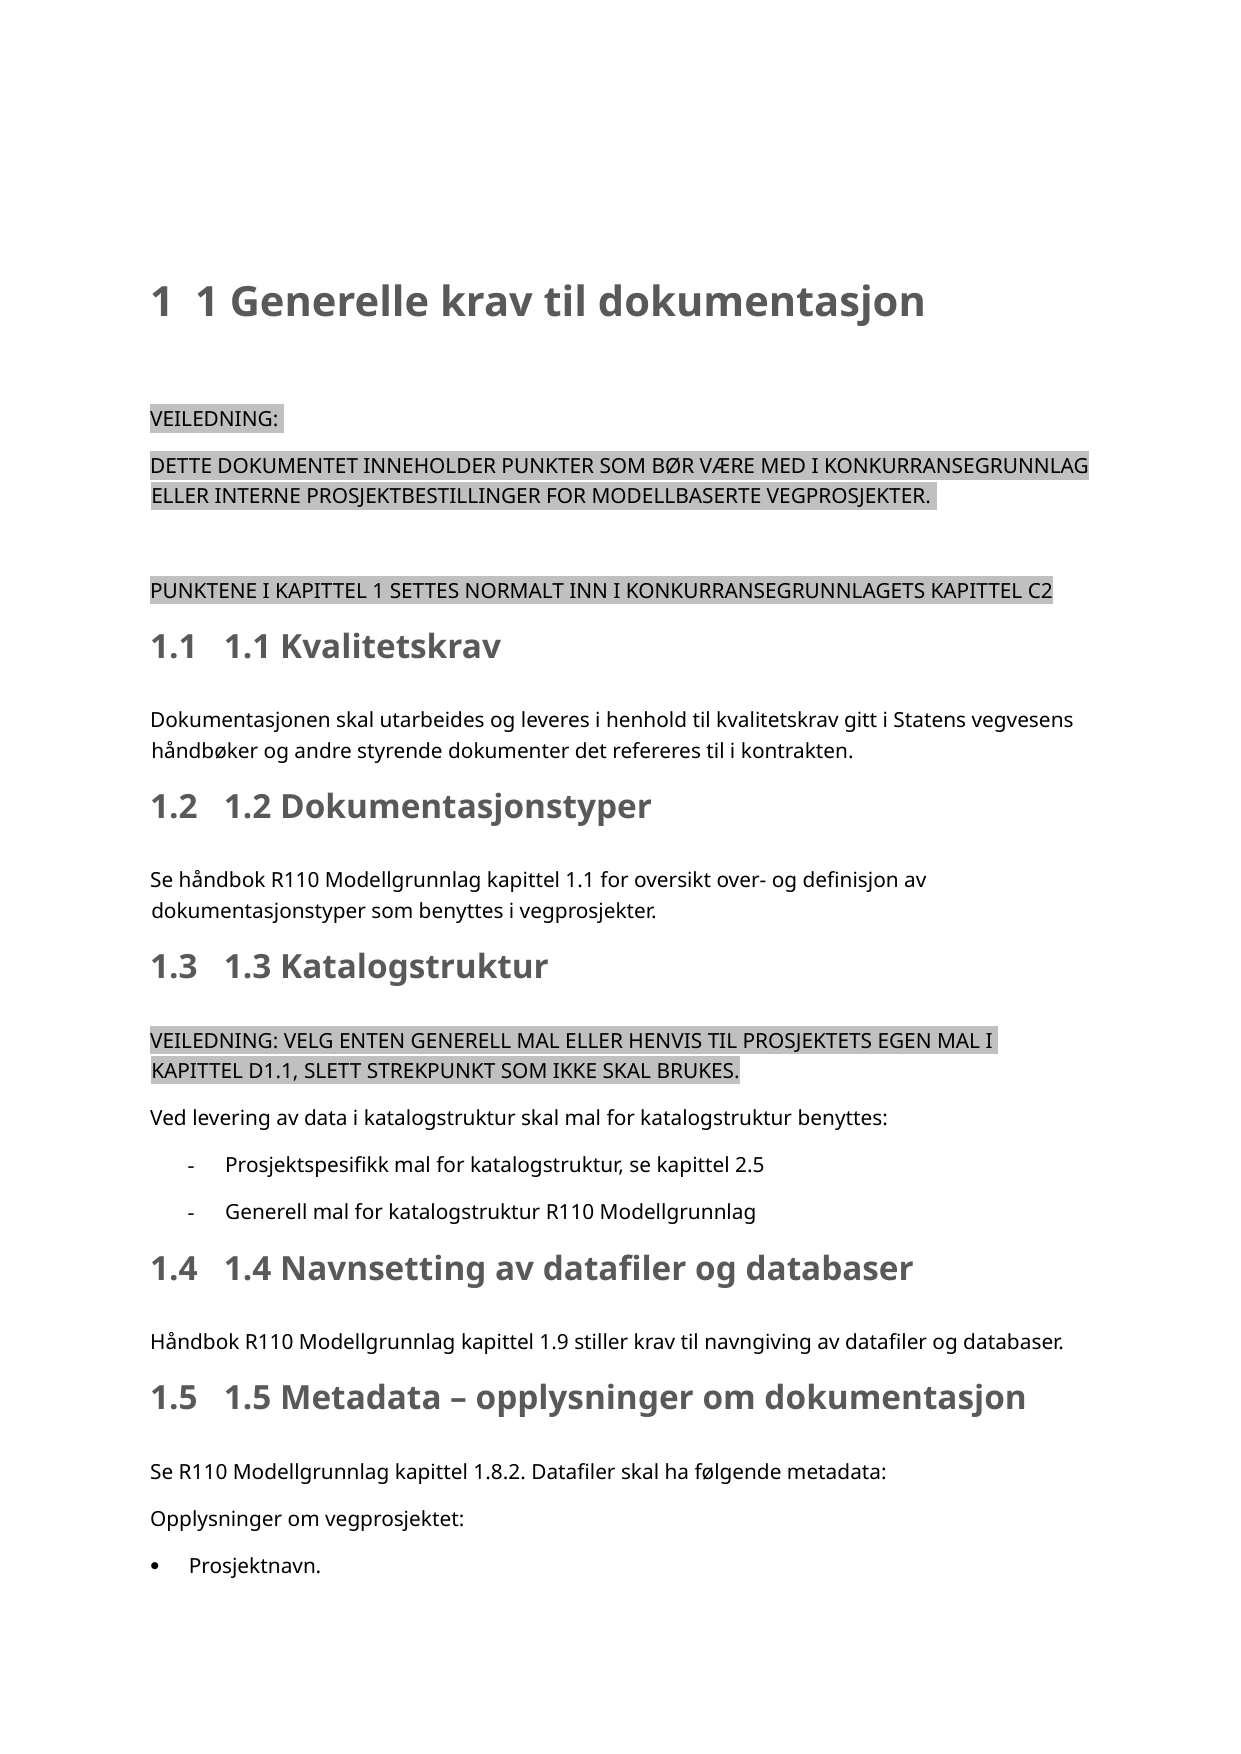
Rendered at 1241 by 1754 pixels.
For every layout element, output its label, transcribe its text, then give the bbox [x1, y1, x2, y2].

text Se håndbok R110 Modellgrunnlag kapittel 1.1 for oversikt over- og definisjon av dokumentasjonstyper som benyttes i vegprosjekter. [150, 866, 1090, 924]
subtitle 1.3 Katalogstruktur [150, 943, 1090, 988]
text PUNKTENE I KAPITTEL 1 SETTES NORMALT INN I KONKURRANSEGRUNNLAGETS KAPITTEL C2 [150, 576, 1090, 604]
subtitle 1 Generelle krav til dokumentasjon [150, 272, 1090, 329]
list Generell mal for katalogstruktur R110 Modellgrunnlag [187, 1197, 1090, 1226]
subtitle 1.2 Dokumentasjonstyper [150, 783, 1090, 828]
list Prosjektnavn. [151, 1551, 1090, 1579]
text Se R110 Modellgrunnlag kapittel 1.8.2. Datafiler skal ha følgende metadata: [150, 1457, 1090, 1485]
list Prosjektspesifikk mal for katalogstruktur, se kapittel 2.5 [187, 1150, 1090, 1179]
text Opplysninger om vegprosjektet: [150, 1504, 1090, 1532]
text VEILEDNING: VELG ENTEN GENERELL MAL ELLER HENVIS TIL PROSJEKTETS EGEN MAL I KAPITTEL D1.1, SLETT STREKPUNKT SOM IKKE SKAL BRUKES. [150, 1026, 1090, 1084]
text Ved levering av data i katalogstruktur skal mal for katalogstruktur benyttes: [150, 1103, 1090, 1132]
subtitle 1.5 Metadata – opplysninger om dokumentasjon [150, 1374, 1090, 1419]
subtitle 1.4 Navnsetting av datafiler og databaser [150, 1244, 1090, 1290]
text Dokumentasjonen skal utarbeides og leveres i henhold til kvalitetskrav gitt i Statens vegvesens håndbøker og andre styrende dokumenter det refereres til i kontrakten. [150, 706, 1090, 764]
text DETTE DOKUMENTET INNEHOLDER PUNKTER SOM BØR VÆRE MED I KONKURRANSEGRUNNLAG ELLER INTERNE PROSJEKTBESTILLINGER FOR MODELLBASERTE VEGPROSJEKTER. [150, 451, 1090, 510]
subtitle 1.1 Kvalitetskrav [150, 623, 1090, 668]
text VEILEDNING: [150, 404, 1090, 433]
text Håndbok R110 Modellgrunnlag kapittel 1.9 stiller krav til navngiving av datafiler og databaser. [150, 1327, 1090, 1356]
